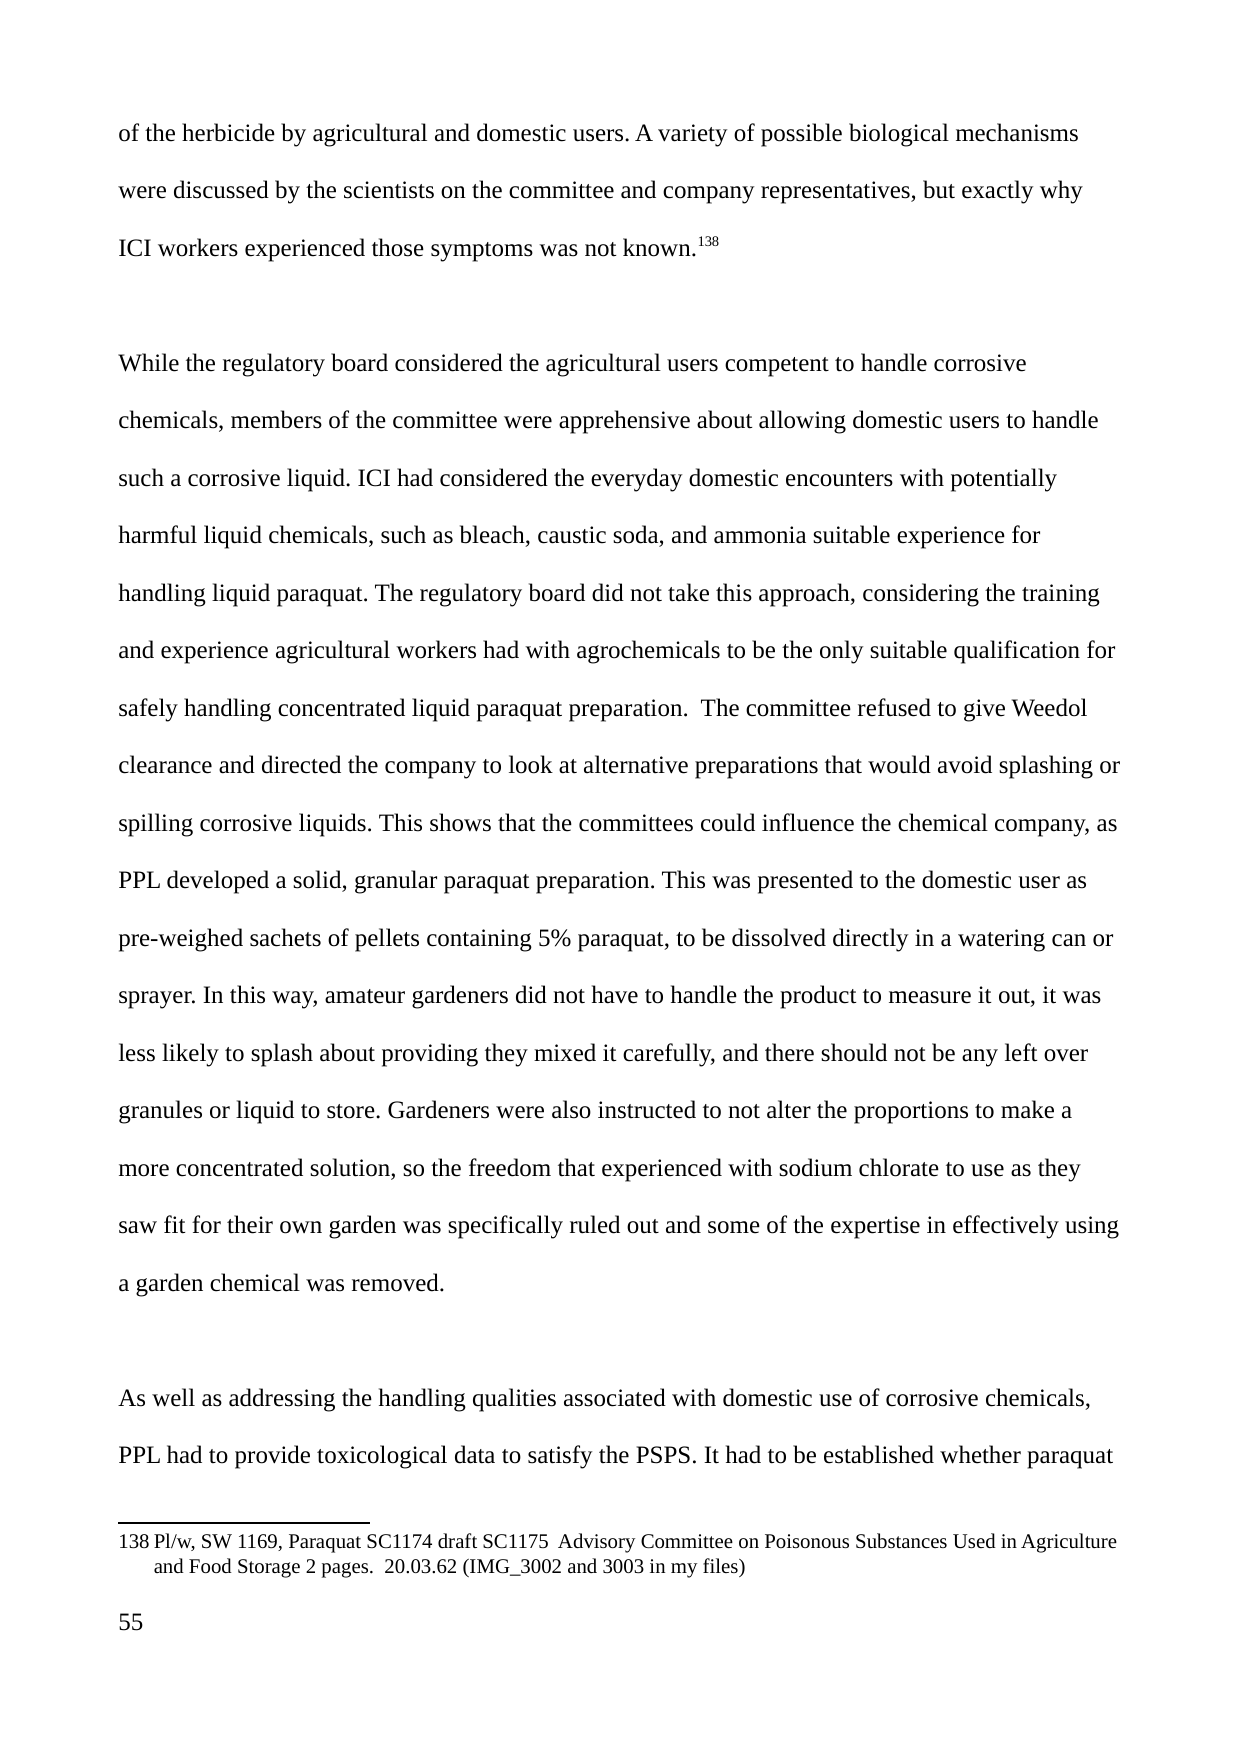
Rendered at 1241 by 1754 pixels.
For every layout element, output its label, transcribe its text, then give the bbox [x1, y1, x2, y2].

text While the regulatory board considered the agricultural users competent to handle corrosive chemicals, members of the committee were apprehensive about allowing domestic users to handle such a corrosive liquid. ICI had considered the everyday domestic encounters with potentially harmful liquid chemicals, such as bleach, caustic soda, and ammonia suitable experience for handling liquid paraquat. The regulatory board did not take this approach, considering the training and experience agricultural workers had with agrochemicals to be the only suitable qualification for safely handling concentrated liquid paraquat preparation. The committee refused to give Weedol clearance and directed the company to look at alternative preparations that would avoid splashing or spilling corrosive liquids. This shows that the committees could influence the chemical company, as PPL developed a solid, granular paraquat preparation. This was presented to the domestic user as pre-weighed sachets of pellets containing 5% paraquat, to be dissolved directly in a watering can or sprayer. In this way, amateur gardeners did not have to handle the product to measure it out, it was less likely to splash about providing they mixed it carefully, and there should not be any left over granules or liquid to store. Gardeners were also instructed to not alter the proportions to make a more concentrated solution, so the freedom that experienced with sodium chlorate to use as they saw fit for their own garden was specifically ruled out and some of the expertise in effectively using a garden chemical was removed. [118, 348, 1122, 1297]
text of the herbicide by agricultural and domestic users. A variety of possible biological mechanisms were discussed by the scientists on the committee and company representatives, but exactly why ICI workers experienced those symptoms was not known. [118, 118, 1122, 262]
text Pl/w, SW 1169, Paraquat SC1174 draft SC1175 Advisory Committee on Poisonous Substances Used in Agriculture and Food Storage 2 pages. 20.03.62 (IMG_3002 and 3003 in my files) [118, 1529, 1122, 1578]
text As well as addressing the handling qualities associated with domestic use of corrosive chemicals, PPL had to provide toxicological data to satisfy the PSPS. It had to be established whether paraquat [118, 1383, 1122, 1469]
